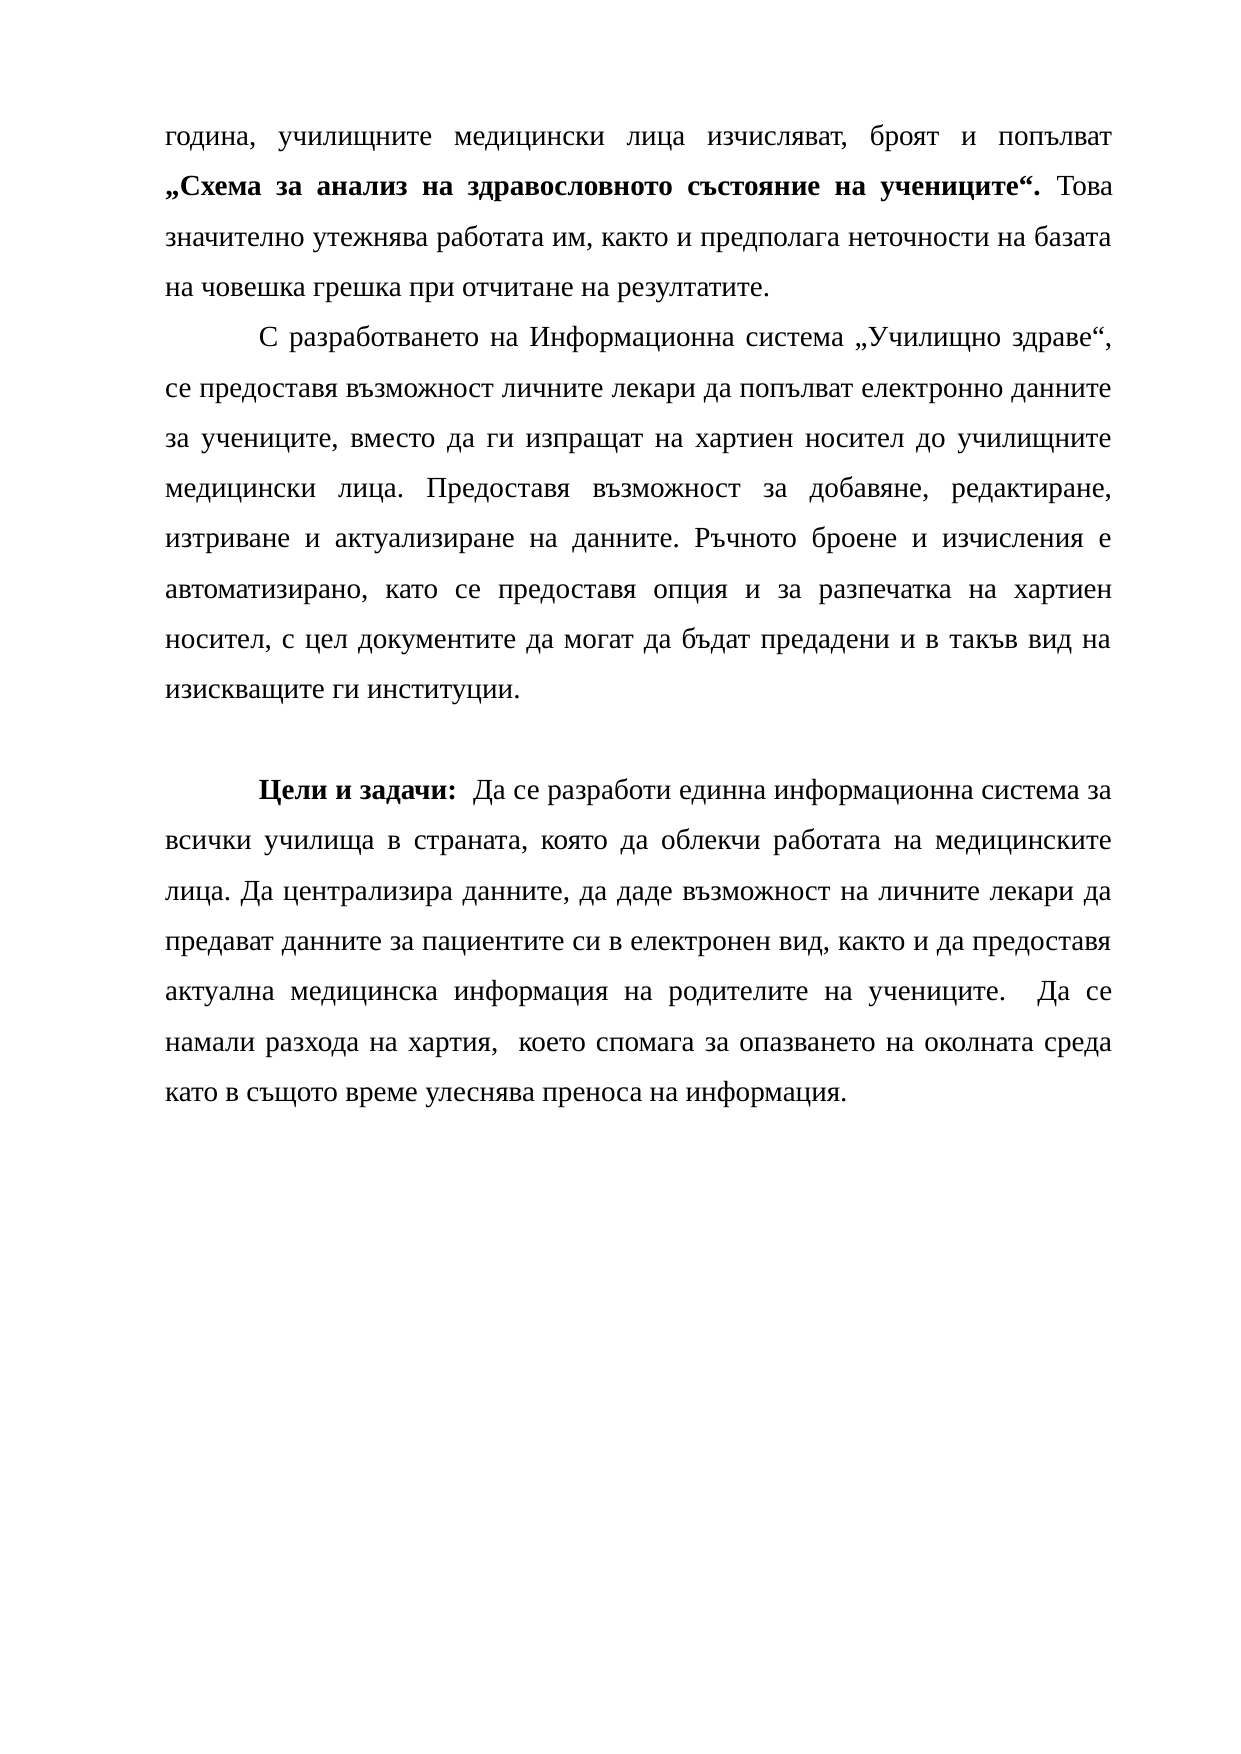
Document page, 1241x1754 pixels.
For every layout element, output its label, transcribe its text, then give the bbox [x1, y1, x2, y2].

text година, училищните медицински лица изчисляват, броят и попълват „Схема за анализ на здравословното състояние на учениците“. Това значително утежнява работата им, както и предполага неточности на базата на човешка грешка при отчитане на резултатите. [165, 118, 1113, 303]
text С разработването на Информационна система „Училищно здраве“, се предоставя възможност личните лекари да попълват електронно данните за учениците, вместо да ги изпращат на хартиен носител до училищните медицински лица. Предоставя възможност за добавяне, редактиране, изтриване и актуализиране на данните. Ръчното броене и изчисления е автоматизирано, като се предоставя опция и за разпечатка на хартиен носител, с цел документите да могат да бъдат предадени и в такъв вид на изискващите ги институции. [165, 319, 1113, 705]
text Цели и задачи: Да се разработи единна информационна система за всички училища в страната, която да облекчи работата на медицинските лица. Да централизира данните, да даде възможност на личните лекари да предават данните за пациентите си в електронен вид, както и да предоставя актуална медицинска информация на родителите на учениците. Да се намали разхода на хартия, което спомага за опазването на околната среда като в същото време улеснява преноса на информация. [165, 772, 1113, 1108]
